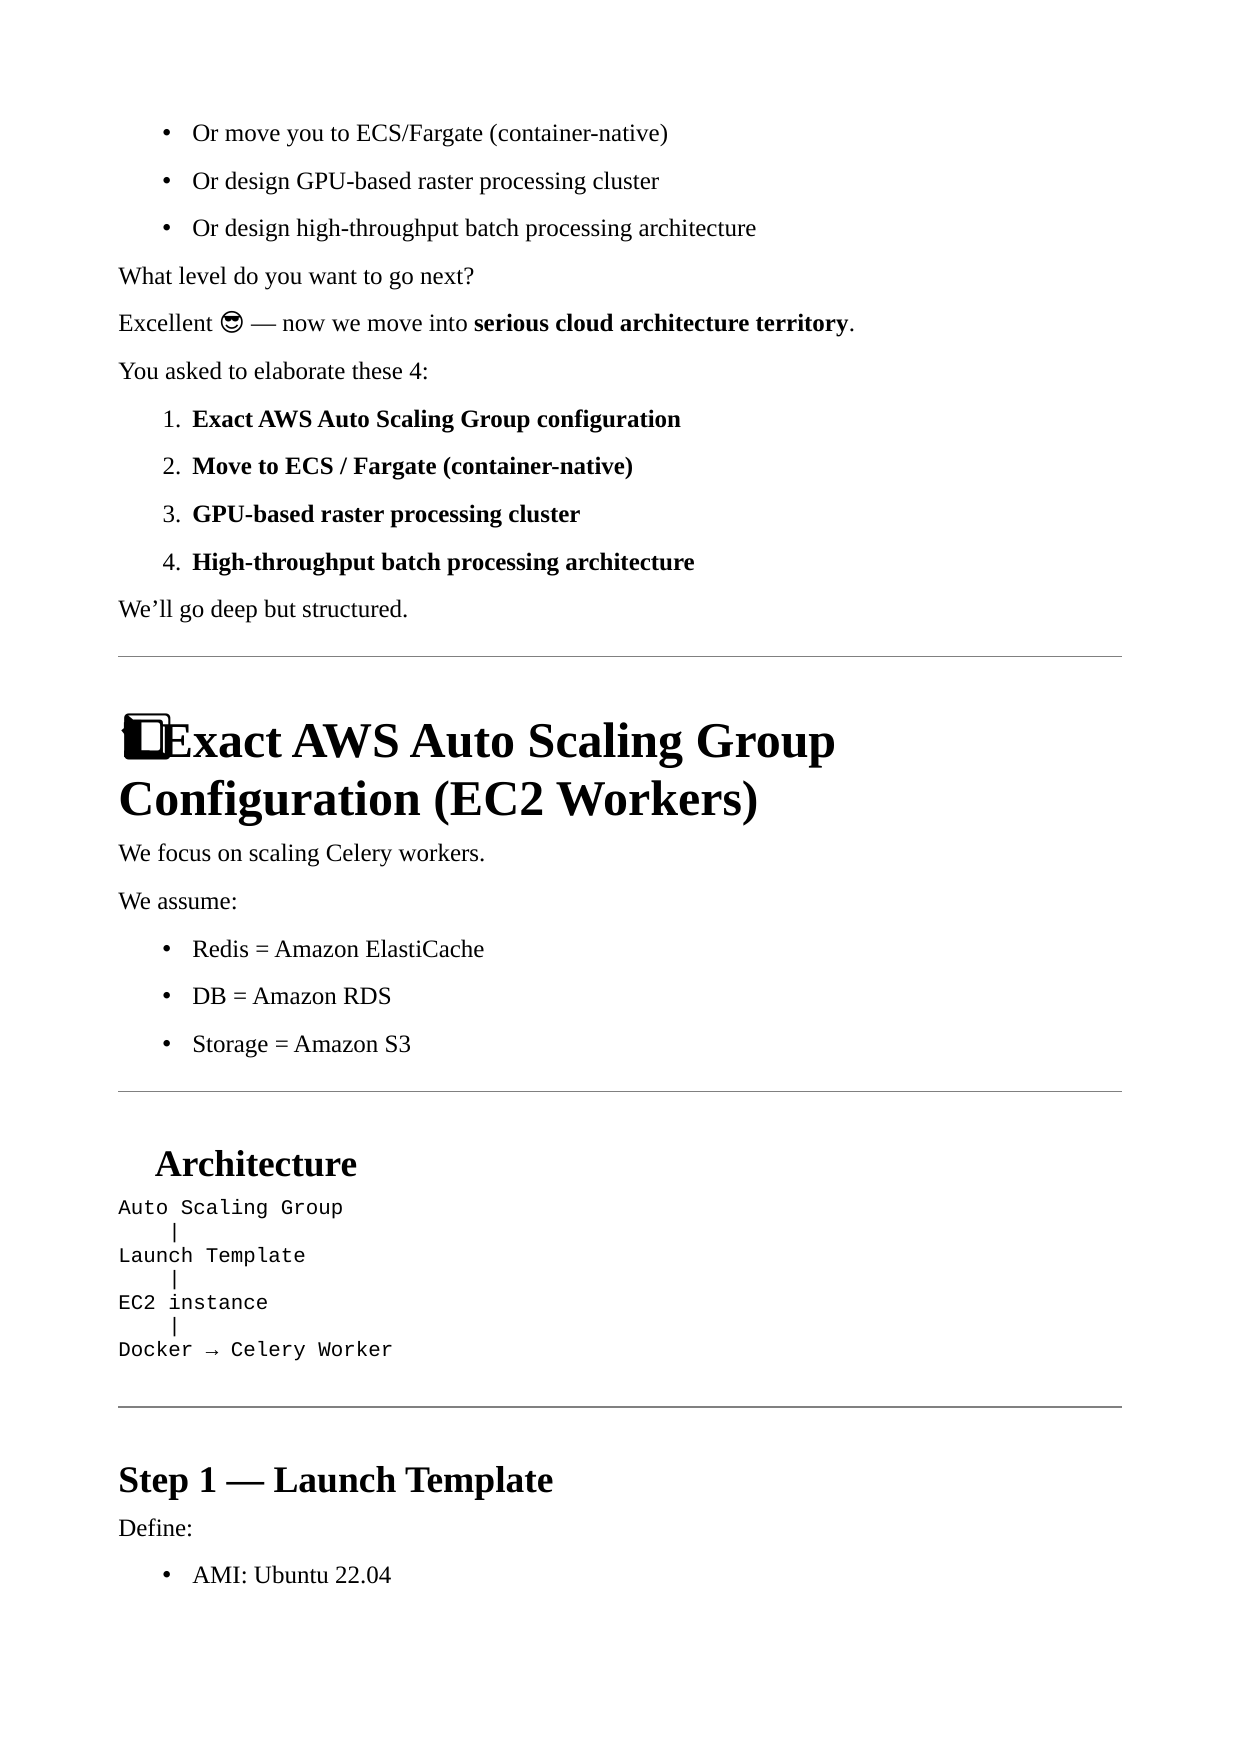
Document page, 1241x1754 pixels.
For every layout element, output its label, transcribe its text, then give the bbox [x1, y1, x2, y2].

text | [118, 1221, 1122, 1244]
list Or move you to ECS/Fargate (container-native) [162, 118, 1122, 147]
text | [118, 1268, 1122, 1292]
text What level do you want to go next? [118, 261, 1122, 290]
list Or design high-throughput batch processing architecture [162, 213, 1122, 242]
text Auto Scaling Group [118, 1197, 1122, 1221]
text Launch Template [118, 1244, 1122, 1268]
text We assume: [118, 886, 1122, 915]
list High-throughput batch processing architecture [162, 547, 1122, 575]
text We’ll go deep but structured. [118, 594, 1122, 623]
text You asked to elaborate these 4: [118, 356, 1122, 385]
subtitle 1️⃣ Exact AWS Auto Scaling Group Configuration (EC2 Workers) [118, 711, 1122, 826]
text Docker → Celery Worker [118, 1339, 1122, 1363]
text | [118, 1316, 1122, 1339]
text Excellent 😎 — now we move into serious cloud architecture territory. [118, 308, 1122, 337]
list Exact AWS Auto Scaling Group configuration [162, 404, 1122, 432]
list Storage = Amazon S3 [162, 1029, 1122, 1058]
text EC2 instance [118, 1292, 1122, 1316]
subtitle 🧱 Architecture [118, 1142, 1122, 1185]
list Or design GPU-based raster processing cluster [162, 166, 1122, 194]
list GPU-based raster processing cluster [162, 499, 1122, 528]
list AMI: Ubuntu 22.04 [162, 1561, 1122, 1589]
list Redis = Amazon ElastiCache [162, 934, 1122, 962]
text We focus on scaling Celery workers. [118, 838, 1122, 867]
subtitle Step 1 — Launch Template [118, 1457, 1122, 1501]
list DB = Amazon RDS [162, 981, 1122, 1010]
list Move to ECS / Fargate (container-native) [162, 451, 1122, 480]
text Define: [118, 1513, 1122, 1542]
